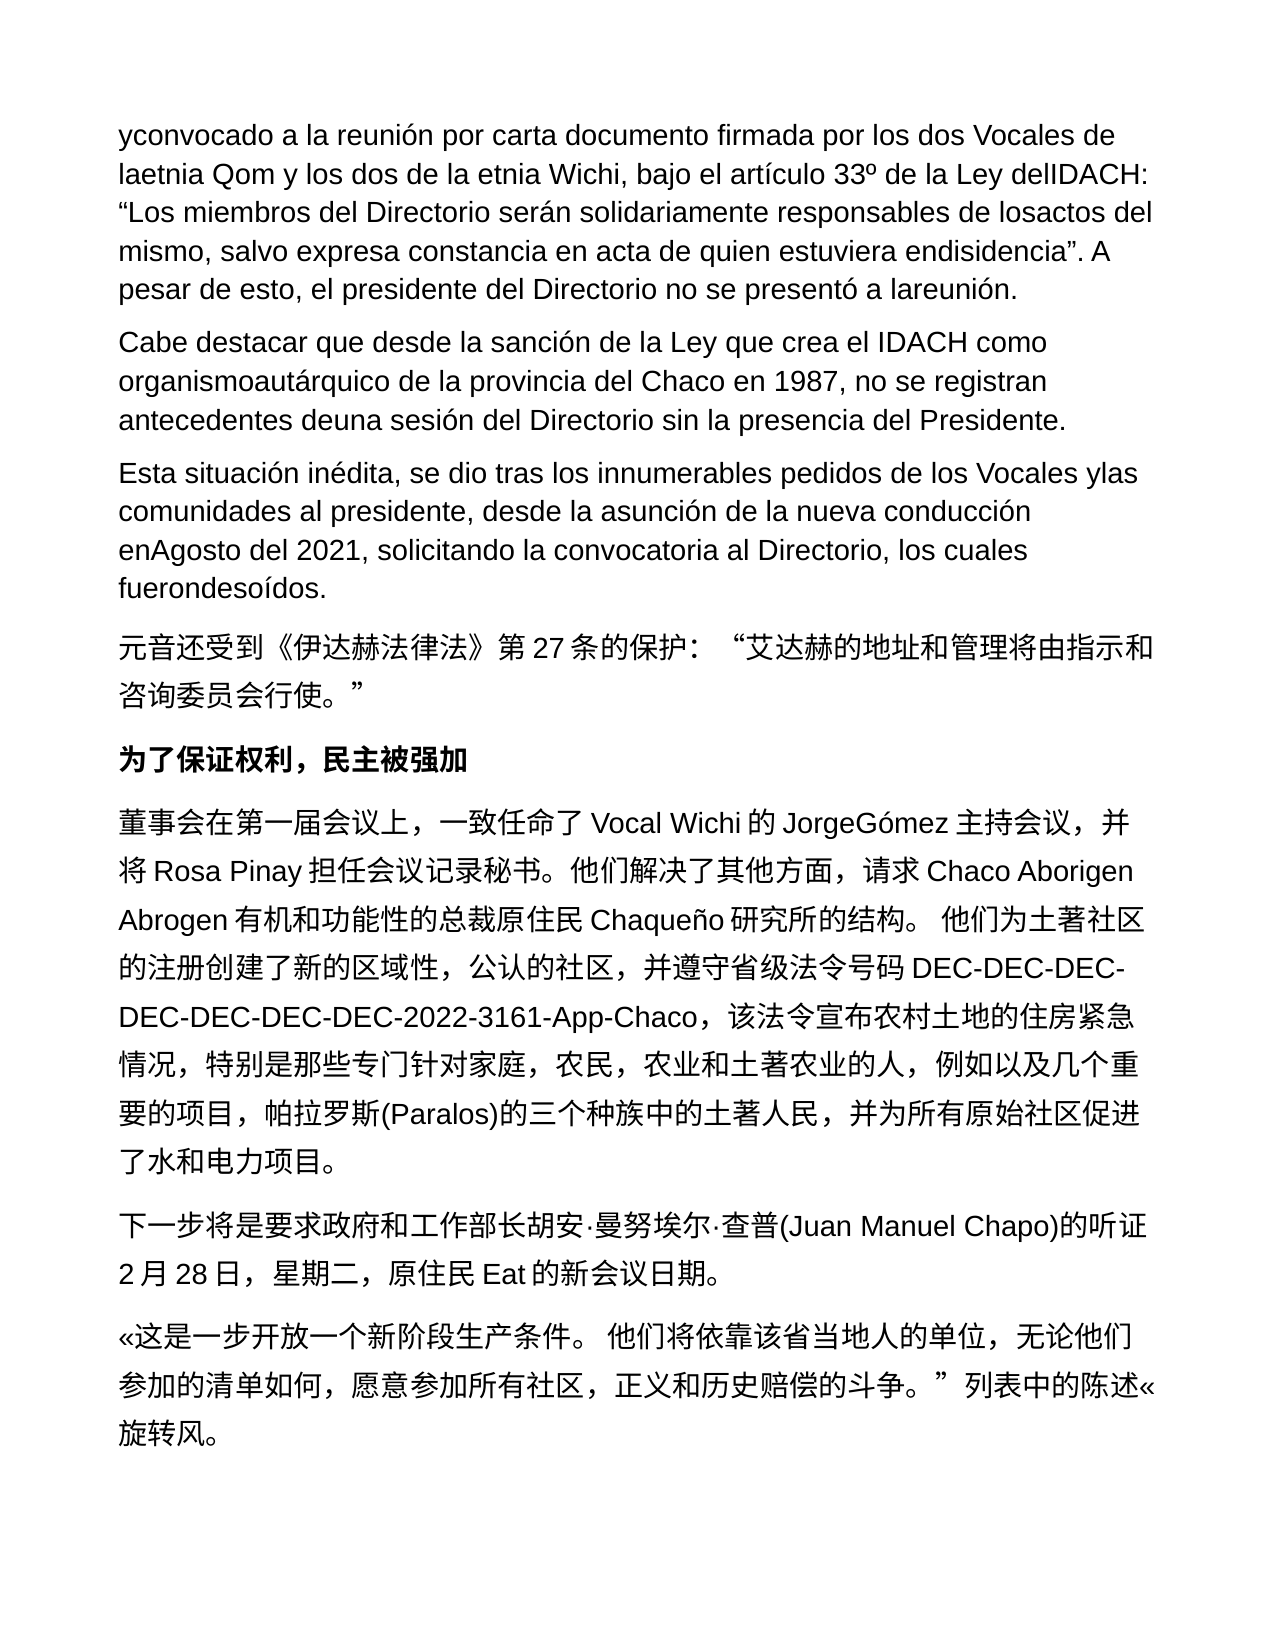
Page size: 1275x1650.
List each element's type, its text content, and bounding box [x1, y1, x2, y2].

text 董事会在第一届会议上，一致任命了Vocal Wichi的JorgeGómez主持会议，并将Rosa Pinay担任会议记录秘书。他们解决了其他方面，请求Chaco Aborigen Abrogen有机和功能性的总裁原住民Chaqueño研究所的结构。 他们为土著社区的注册创建了新的区域性，公认的社区，并遵守省级法令号码DEC-DEC-DEC-DEC-DEC-DEC-DEC-2022-3161-App-Chaco，该法令宣布农村土地的住房紧急情况，特别是那些专门针对家庭，农民，农业和土著农业的人，例如以及几个重要的项目，帕拉罗斯(Paralos)的三个种族中的土著人民，并为所有原始社区促进了水和电力项目。 [118, 799, 1157, 1181]
text «这是一步开放一个新阶段生产条件。 他们将依靠该省当地人的单位，无论他们参加的清单如何，愿意参加所有社区，正义和历史赔偿的斗争。”列表中的陈述«旋转风。 [118, 1314, 1157, 1453]
text Cabe destacar que desde la sanción de la Ley que crea el IDACH como organismoautárquico de la provincia del Chaco en 1987, no se registran antecedentes deuna sesión del Directorio sin la presencia del Presidente. [118, 325, 1157, 436]
text 下一步将是要求政府和工作部长胡安·曼努埃尔·查普(Juan Manuel Chapo)的听证2月28日，星期二，原住民Eat的新会议日期。 [118, 1202, 1157, 1293]
text 元音还受到《伊达赫法律法》第27条的保护：“艾达赫的地址和管理将由指示和咨询委员会行使。” [118, 624, 1157, 715]
text 为了保证权利，民主被强加 [118, 736, 1157, 778]
text Esta situación inédita, se dio tras los innumerables pedidos de los Vocales ylas comunidades al presidente, desde la asunción de la nueva conducción enAgosto del 2021, solicitando la convocatoria al Directorio, los cuales fuerondesoídos. [118, 456, 1157, 605]
text yconvocado a la reunión por carta documento firmada por los dos Vocales de laetnia Qom y los dos de la etnia Wichi, bajo el artículo 33º de la Ley delIDACH: “Los miembros del Directorio serán solidariamente responsables de losactos del mismo, salvo expresa constancia en acta de quien estuviera endisidencia”. A pesar de esto, el presidente del Directorio no se presentó a lareunión. [118, 118, 1157, 306]
